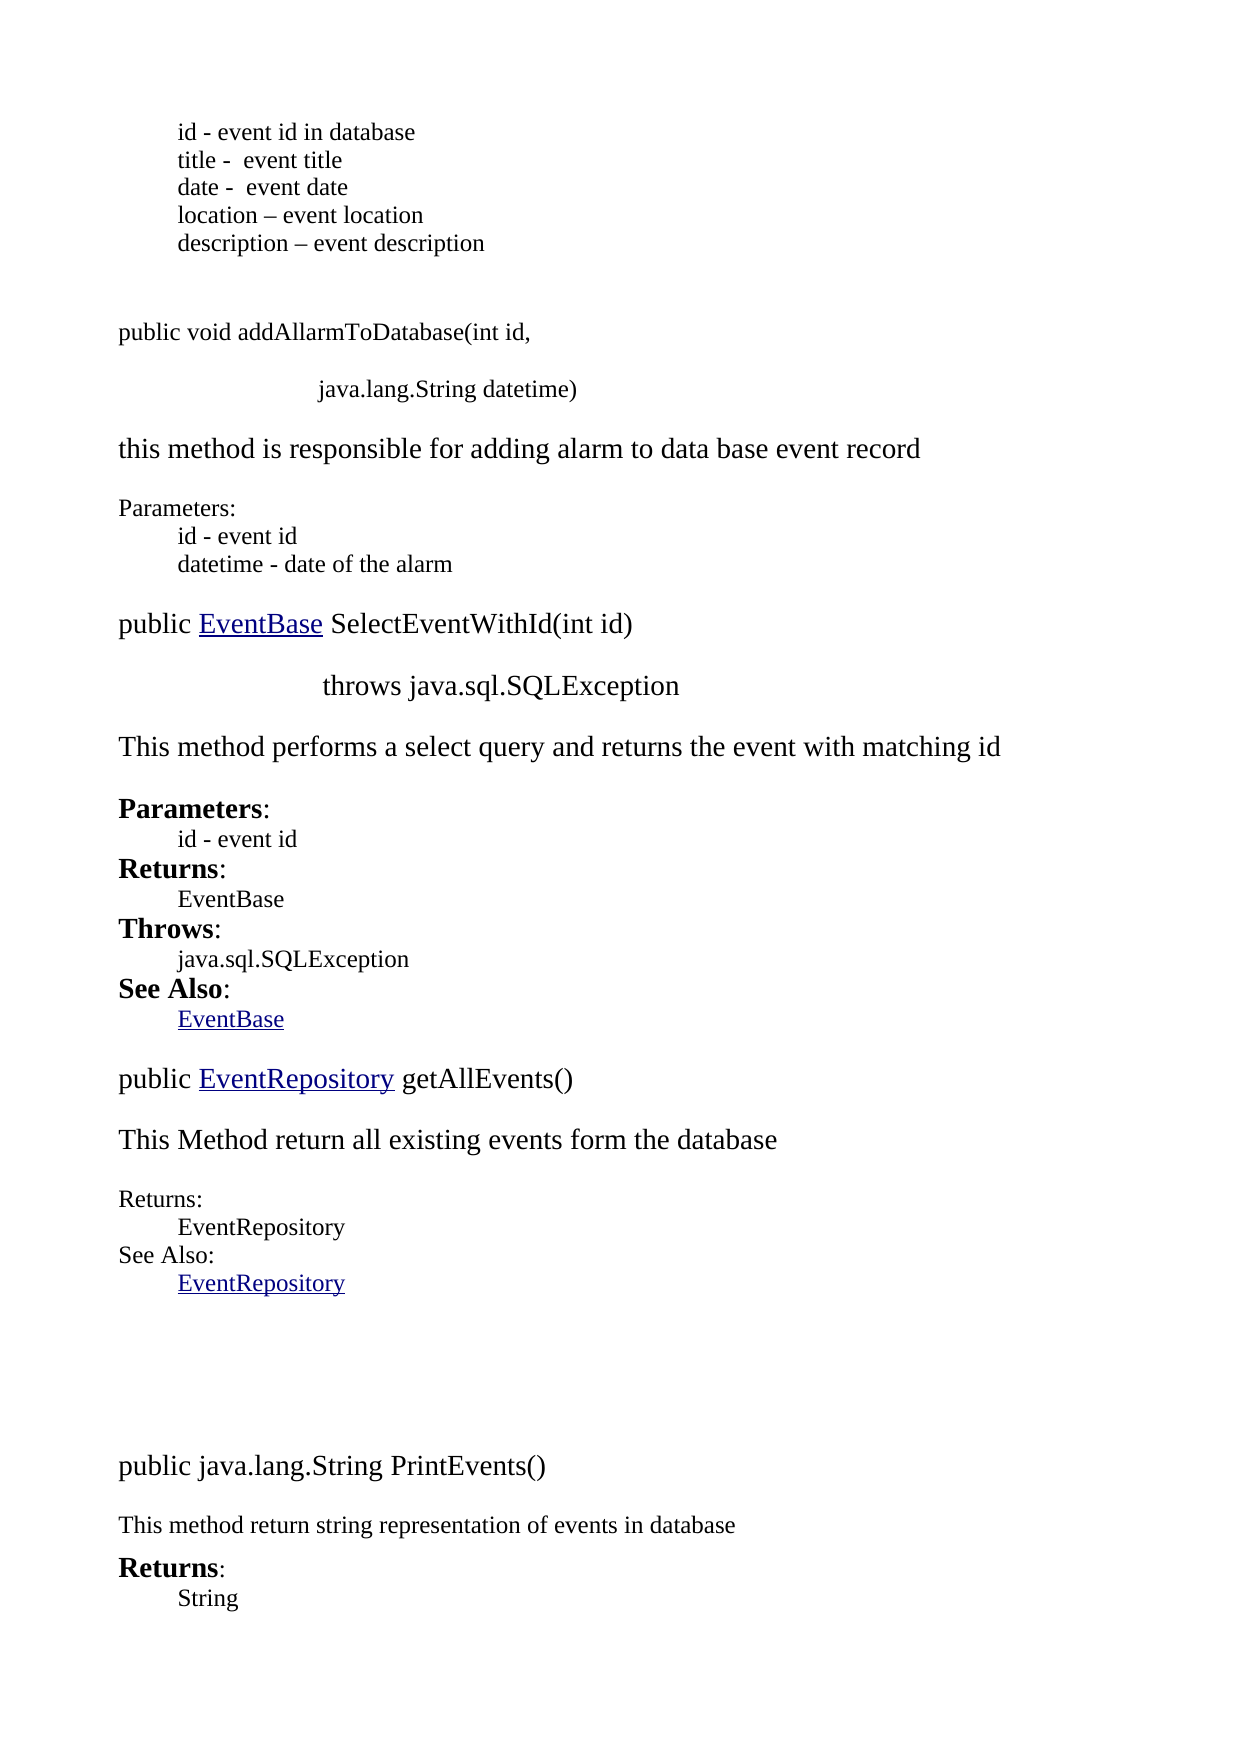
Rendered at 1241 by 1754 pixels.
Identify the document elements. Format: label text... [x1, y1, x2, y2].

list datetime - date of the alarm [177, 550, 1122, 578]
list EventRepository [177, 1269, 1122, 1296]
list java.sql.SQLException [177, 945, 1122, 972]
list description – event description [177, 229, 1122, 257]
subtitle Parameters: [118, 494, 1122, 522]
text This method performs a select query and returns the event with matching id [118, 731, 1122, 763]
list id - event id [177, 825, 1122, 852]
text public void addAllarmToDatabase(int id, [118, 318, 1122, 346]
list date - event date [177, 173, 1122, 201]
list EventBase [177, 885, 1122, 912]
text throws java.sql.SQLException [118, 669, 1122, 701]
subtitle Parameters: [118, 792, 1122, 825]
list EventRepository [177, 1213, 1122, 1241]
text this method is responsible for adding alarm to data base event record [118, 433, 1122, 465]
subtitle Returns: [118, 852, 1122, 885]
text This method return string representation of events in database [118, 1511, 1122, 1539]
list String [177, 1584, 1122, 1611]
list EventBase [177, 1005, 1122, 1032]
text java.lang.String datetime) [118, 376, 1122, 403]
subtitle Throws: [118, 912, 1122, 945]
subtitle Returns: [118, 1551, 1122, 1584]
list id - event id [177, 522, 1122, 550]
text This Method return all existing events form the database [118, 1124, 1122, 1156]
subtitle See Also: [118, 1241, 1122, 1269]
text public EventRepository getAllEvents() [118, 1062, 1122, 1094]
list location – event location [177, 201, 1122, 229]
list title - event title [177, 146, 1122, 173]
list id - event id in database [177, 118, 1122, 146]
subtitle Returns: [118, 1186, 1122, 1213]
text public java.lang.String PrintEvents() [118, 1449, 1122, 1482]
subtitle See Also: [118, 972, 1122, 1005]
text public EventBase SelectEventWithId(int id) [118, 607, 1122, 639]
